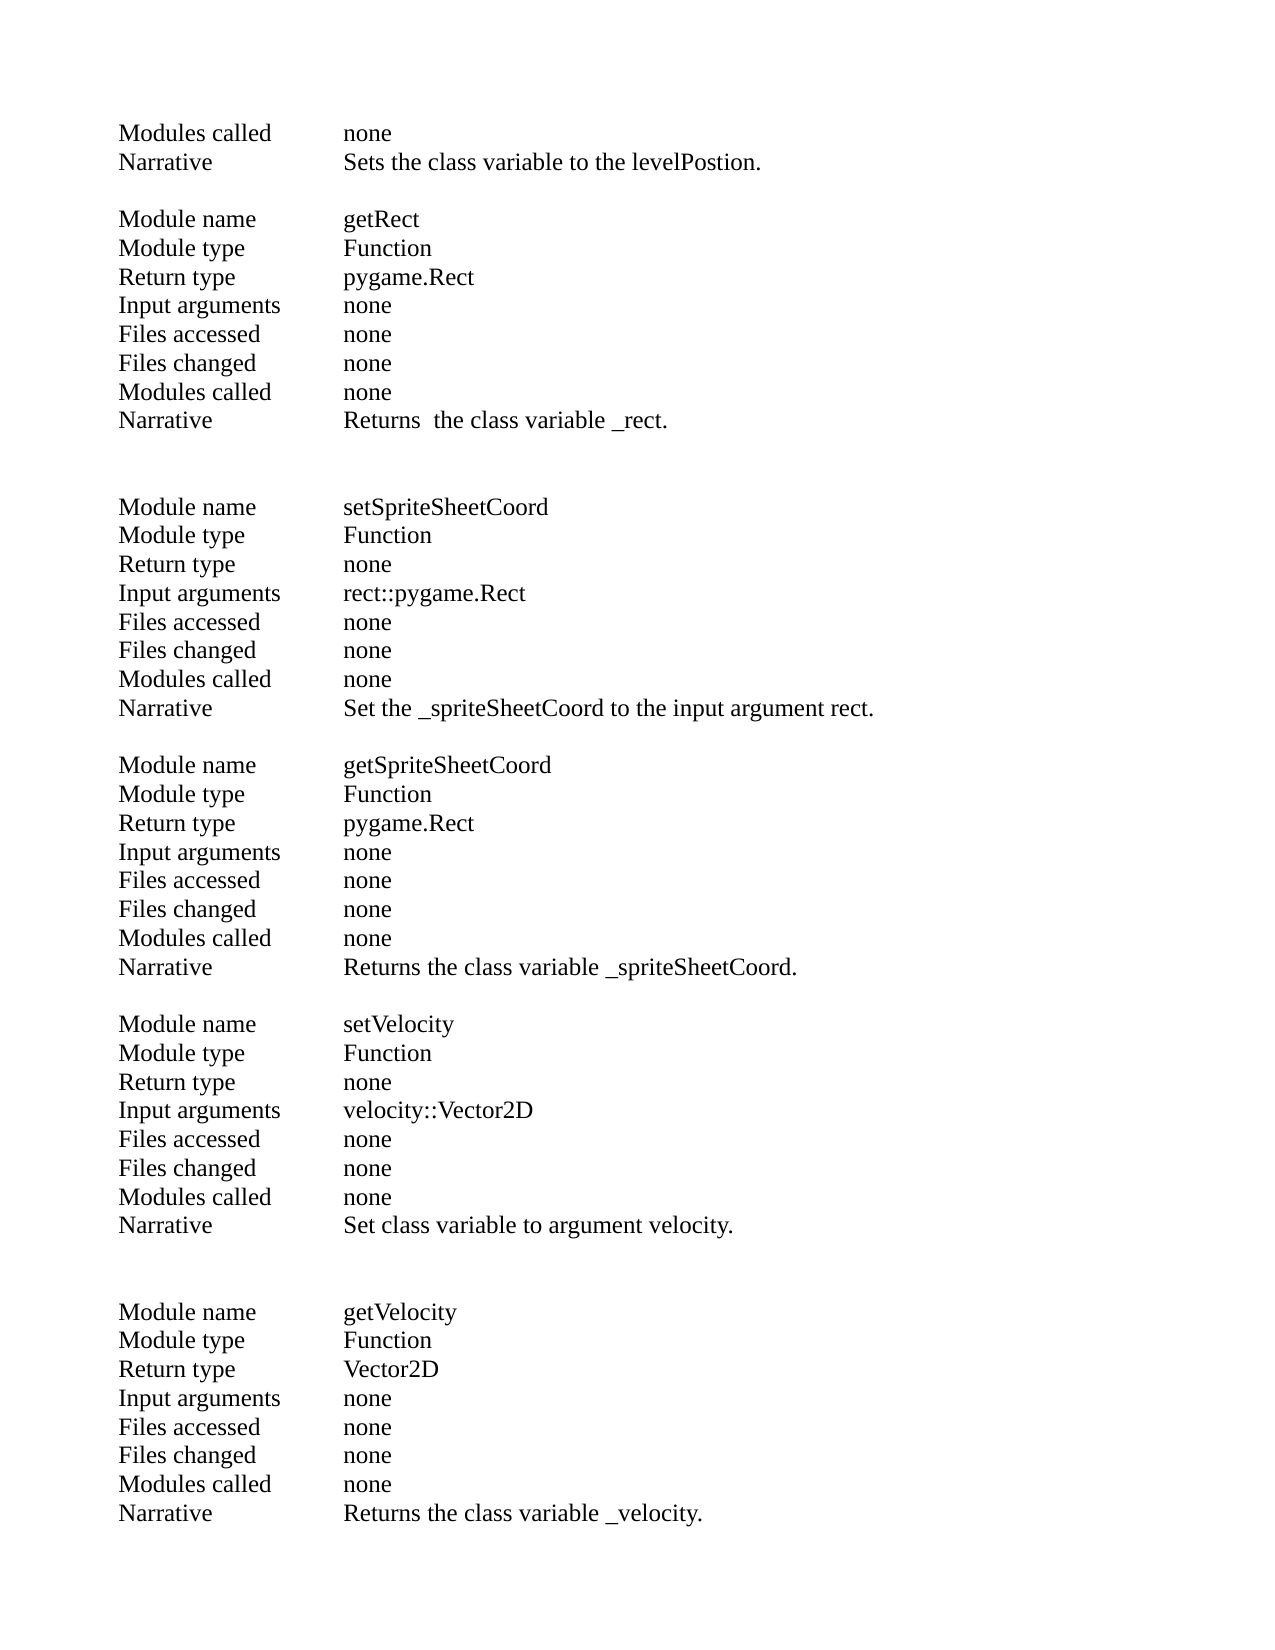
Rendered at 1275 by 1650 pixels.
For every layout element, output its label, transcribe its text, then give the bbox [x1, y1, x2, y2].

text Return type none [118, 549, 1157, 578]
text Narrative Set the _spriteSheetCoord to the input argument rect. [118, 693, 1157, 722]
text Module type Function [118, 233, 1157, 262]
text Files changed none [118, 348, 1157, 377]
text Module type Function [118, 779, 1157, 808]
text Module name getRect [118, 204, 1157, 233]
text Return type Vector2D [118, 1354, 1157, 1383]
text Files accessed none [118, 607, 1157, 636]
text Files changed none [118, 1153, 1157, 1182]
text Narrative Returns the class variable _rect. [118, 406, 1157, 434]
text Module name setVelocity [118, 1009, 1157, 1038]
text Modules called none [118, 923, 1157, 952]
text Input arguments none [118, 291, 1157, 319]
text Files accessed none [118, 1412, 1157, 1441]
text Modules called none [118, 118, 1157, 147]
text Modules called none [118, 1469, 1157, 1498]
text Narrative Set class variable to argument velocity. [118, 1211, 1157, 1239]
text Return type none [118, 1067, 1157, 1096]
text Modules called none [118, 377, 1157, 406]
text Modules called none [118, 1182, 1157, 1211]
text Narrative Sets the class variable to the levelPostion. [118, 147, 1157, 176]
text Modules called none [118, 664, 1157, 693]
text Module type Function [118, 521, 1157, 549]
text Files accessed none [118, 866, 1157, 894]
text Input arguments velocity::Vector2D [118, 1096, 1157, 1124]
text Input arguments rect::pygame.Rect [118, 578, 1157, 607]
text Files changed none [118, 1441, 1157, 1469]
text Narrative Returns the class variable _spriteSheetCoord. [118, 952, 1157, 981]
text Return type pygame.Rect [118, 808, 1157, 837]
text Input arguments none [118, 837, 1157, 866]
text Files changed none [118, 894, 1157, 923]
text Module name setSpriteSheetCoord [118, 492, 1157, 521]
text Return type pygame.Rect [118, 262, 1157, 291]
text Input arguments none [118, 1383, 1157, 1412]
text Module type Function [118, 1326, 1157, 1354]
text Files accessed none [118, 1124, 1157, 1153]
text Module name getSpriteSheetCoord [118, 751, 1157, 779]
text Narrative Returns the class variable _velocity. [118, 1498, 1157, 1527]
text Files changed none [118, 636, 1157, 664]
text Module type Function [118, 1038, 1157, 1067]
text Files accessed none [118, 319, 1157, 348]
text Module name getVelocity [118, 1297, 1157, 1326]
